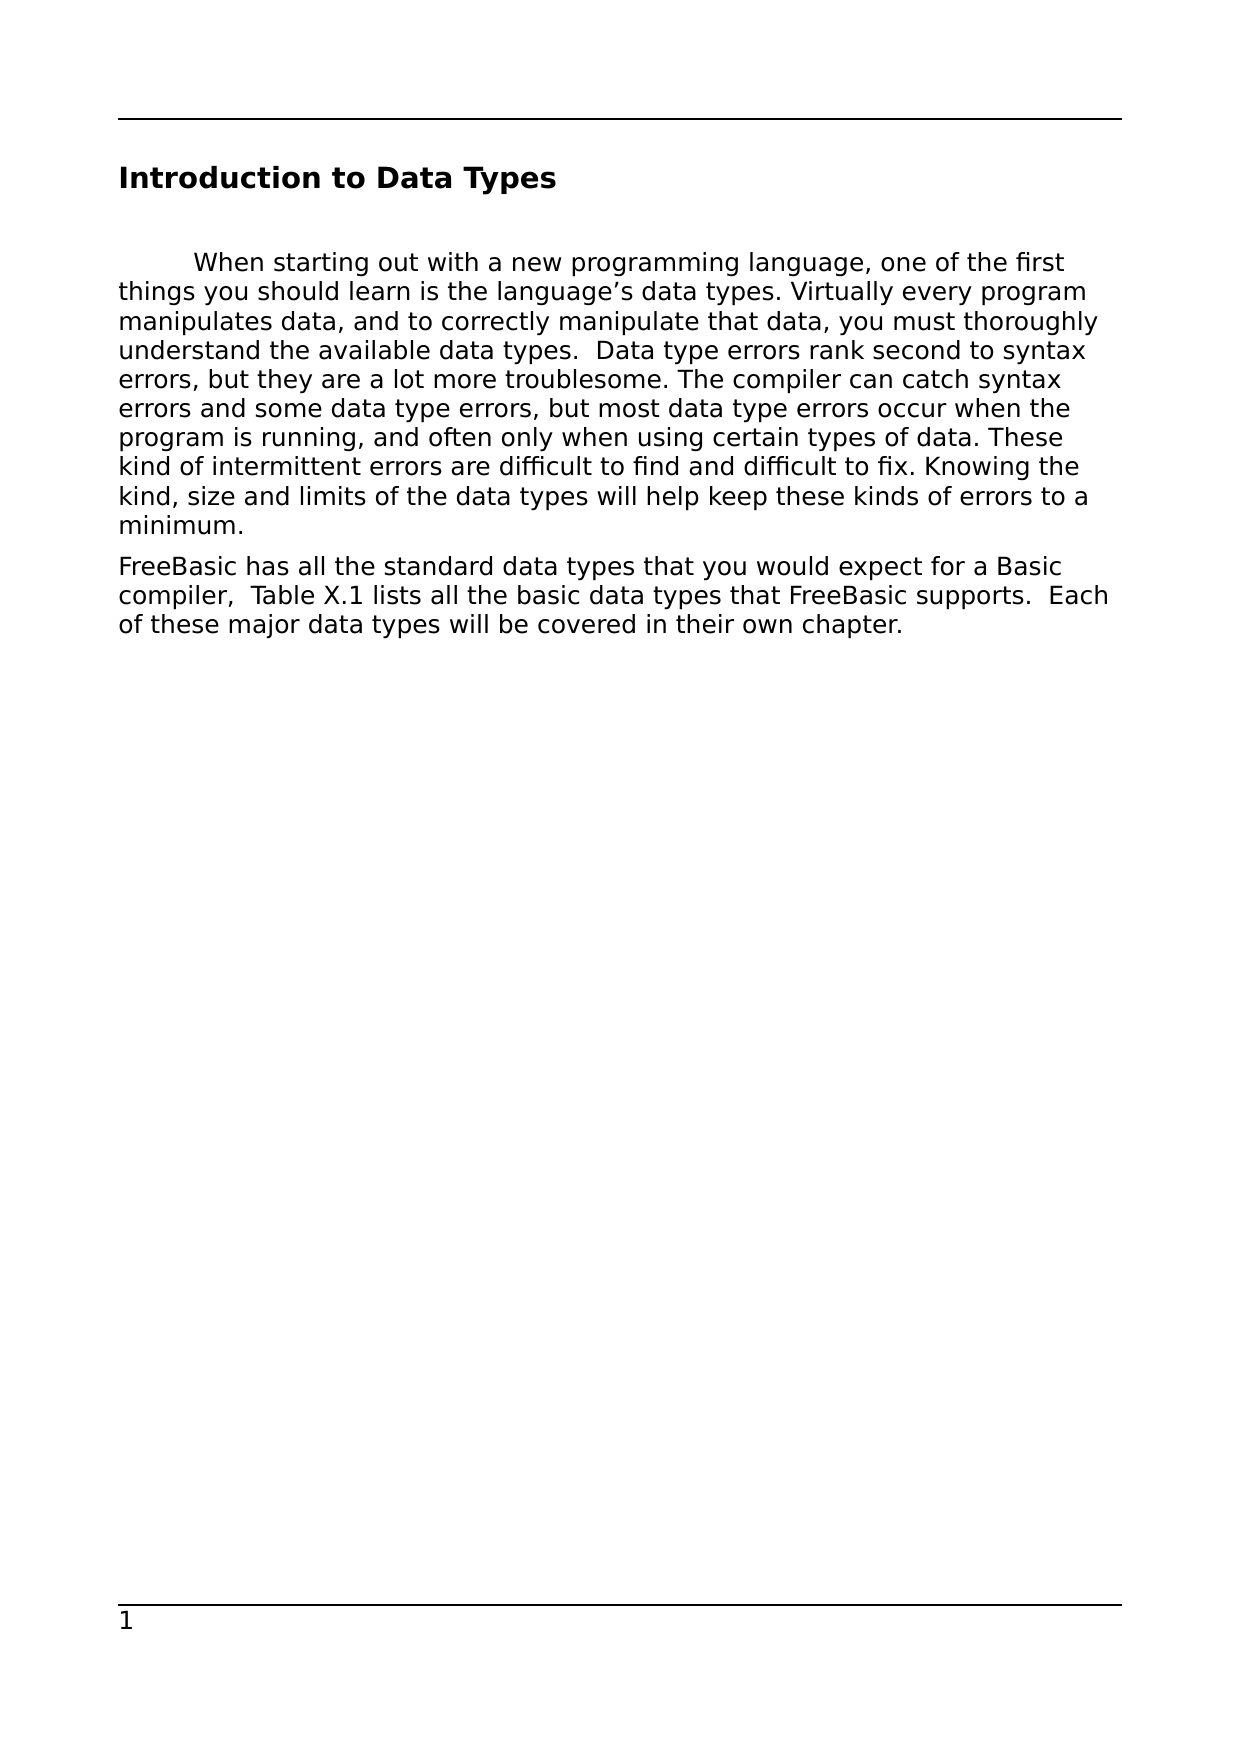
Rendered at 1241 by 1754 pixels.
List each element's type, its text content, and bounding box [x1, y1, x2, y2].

subtitle Introduction to Data Types [118, 161, 1122, 195]
text FreeBasic has all the standard data types that you would expect for a Basic compiler, Table X.1 lists all the basic data types that FreeBasic supports. Each of these major data types will be covered in their own chapter. [118, 552, 1122, 639]
text When starting out with a new programming language, one of the first things you should learn is the language’s data types. Virtually every program manipulates data, and to correctly manipulate that data, you must thoroughly understand the available data types. Data type errors rank second to syntax errors, but they are a lot more troublesome. The compiler can catch syntax errors and some data type errors, but most data type errors occur when the program is running, and often only when using certain types of data. These kind of intermittent errors are difficult to find and difficult to fix. Knowing the kind, size and limits of the data types will help keep these kinds of errors to a minimum. [118, 248, 1122, 540]
